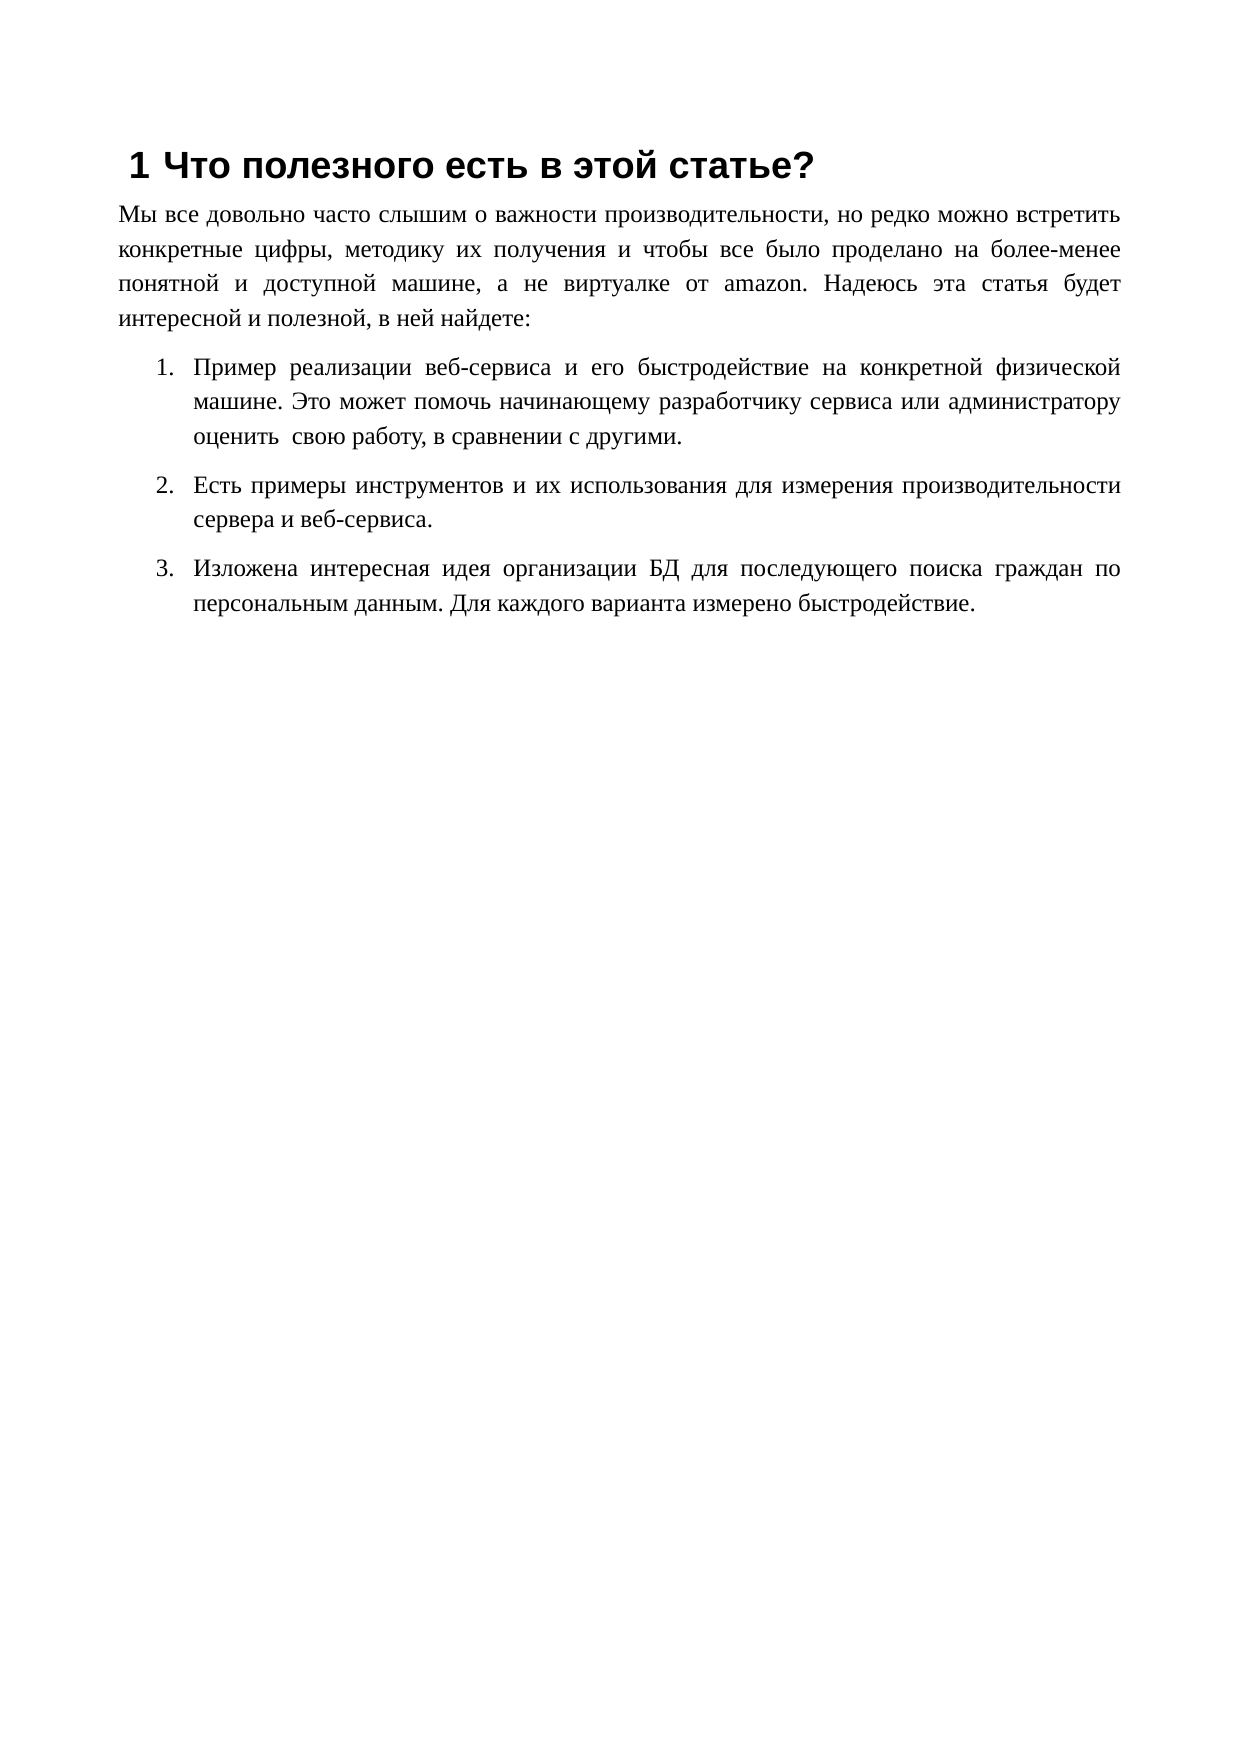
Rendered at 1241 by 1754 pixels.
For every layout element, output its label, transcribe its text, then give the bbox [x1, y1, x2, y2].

text Мы все довольно часто слышим о важности производительности, но редко можно встретить конкретные цифры, методику их получения и чтобы все было проделано на более-менее понятной и доступной машине, а не виртуалке от amazon. Надеюсь эта статья будет интересной и полезной, в ней найдете: [118, 199, 1122, 331]
list Пример реализации веб-сервиса и его быстродействие на конкретной физической машине. Это может помочь начинающему разработчику сервиса или администратору оценить свою работу, в сравнении с другими. [156, 352, 1122, 449]
list Изложена интересная идея организации БД для последующего поиска граждан по персональным данным. Для каждого варианта измерено быстродействие. [156, 553, 1122, 617]
subtitle Что полезного есть в этой статье? [118, 143, 1122, 187]
list Есть примеры инструментов и их использования для измерения производительности сервера и веб-сервиса. [156, 470, 1122, 533]
